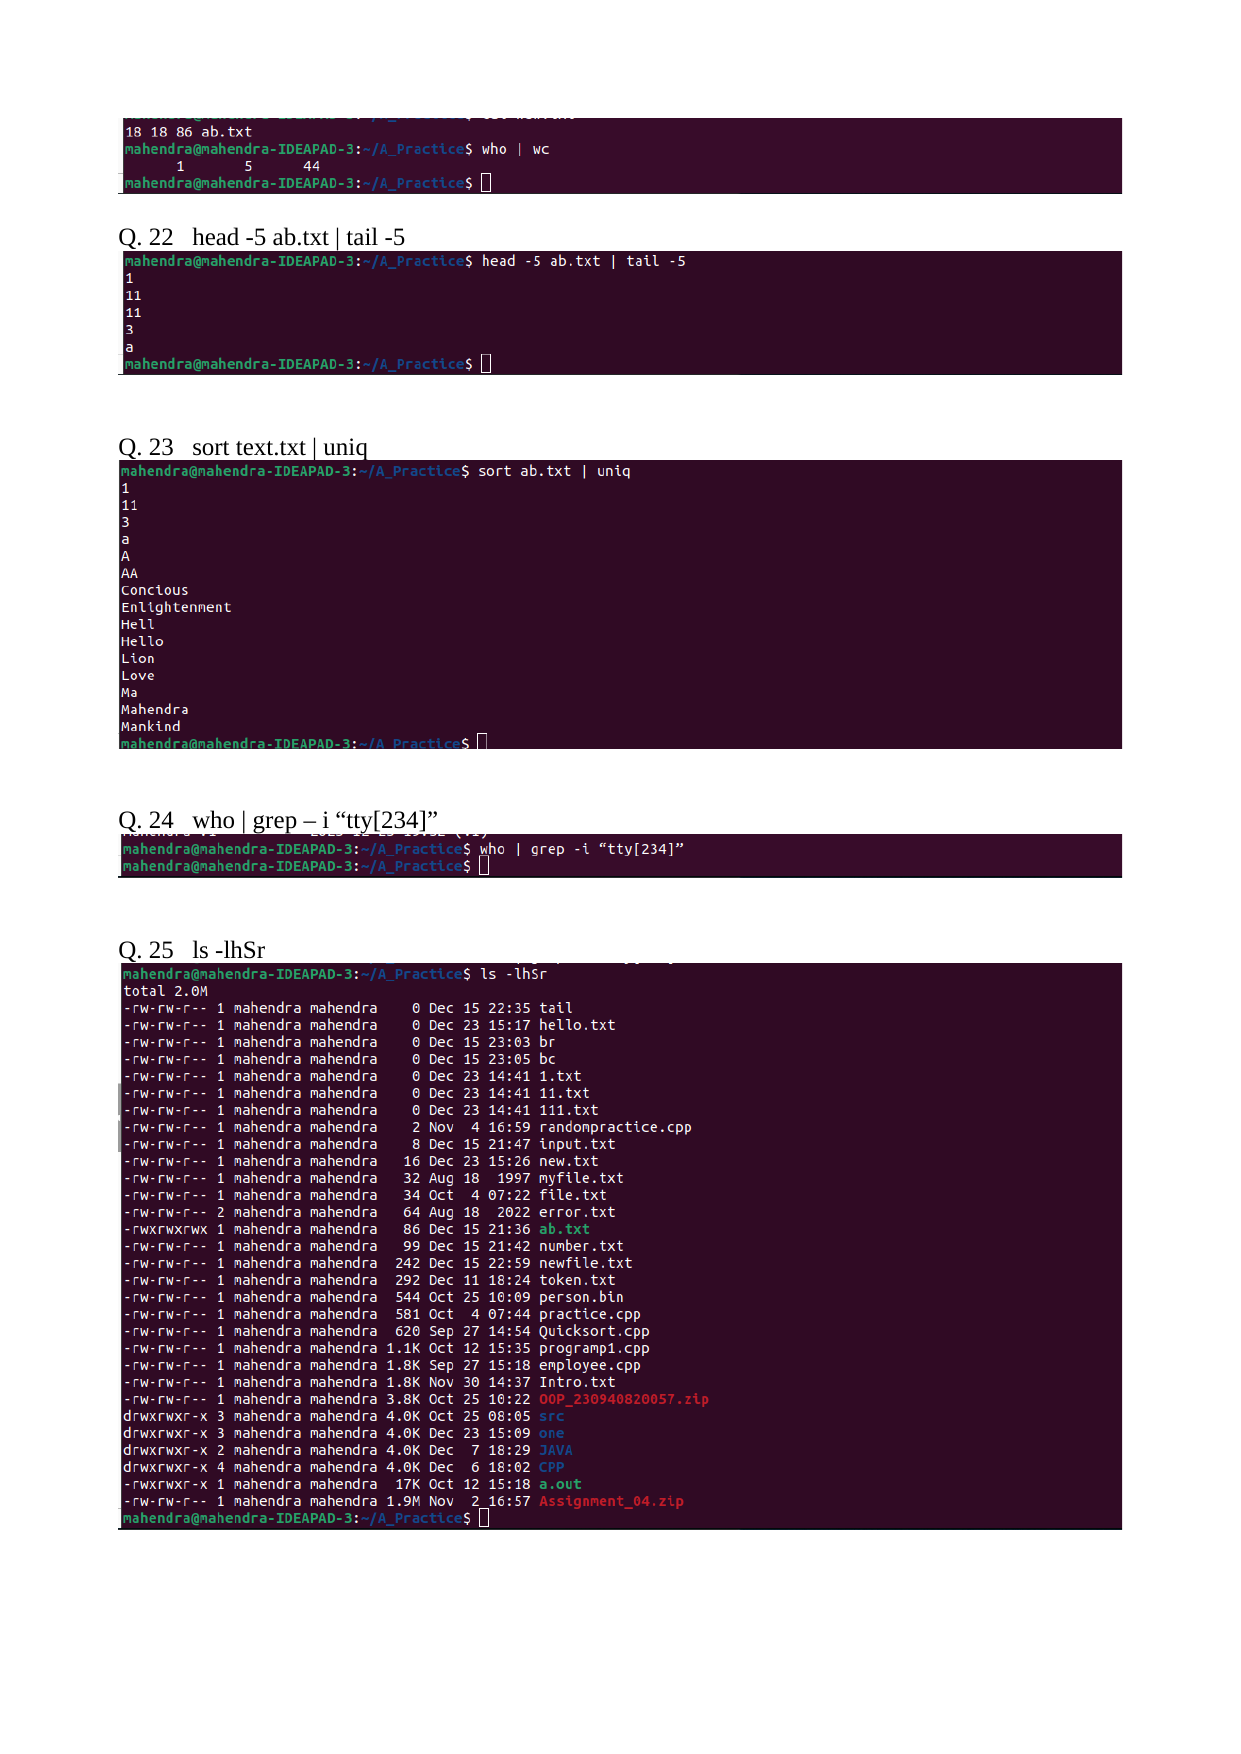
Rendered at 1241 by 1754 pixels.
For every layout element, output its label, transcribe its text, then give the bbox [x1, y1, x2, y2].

text Q. 25 ls -lhSr [118, 935, 1122, 963]
text Q. 24 who | grep – i “tty[234]” [118, 806, 1122, 834]
picture [118, 834, 1123, 878]
text Q. 22 head -5 ab.txt | tail -5 [118, 222, 1122, 251]
text Q. 23 sort text.txt | uniq [118, 432, 1122, 460]
picture [118, 963, 1123, 1530]
picture [118, 460, 1123, 749]
picture [118, 118, 1123, 194]
picture [118, 251, 1123, 375]
